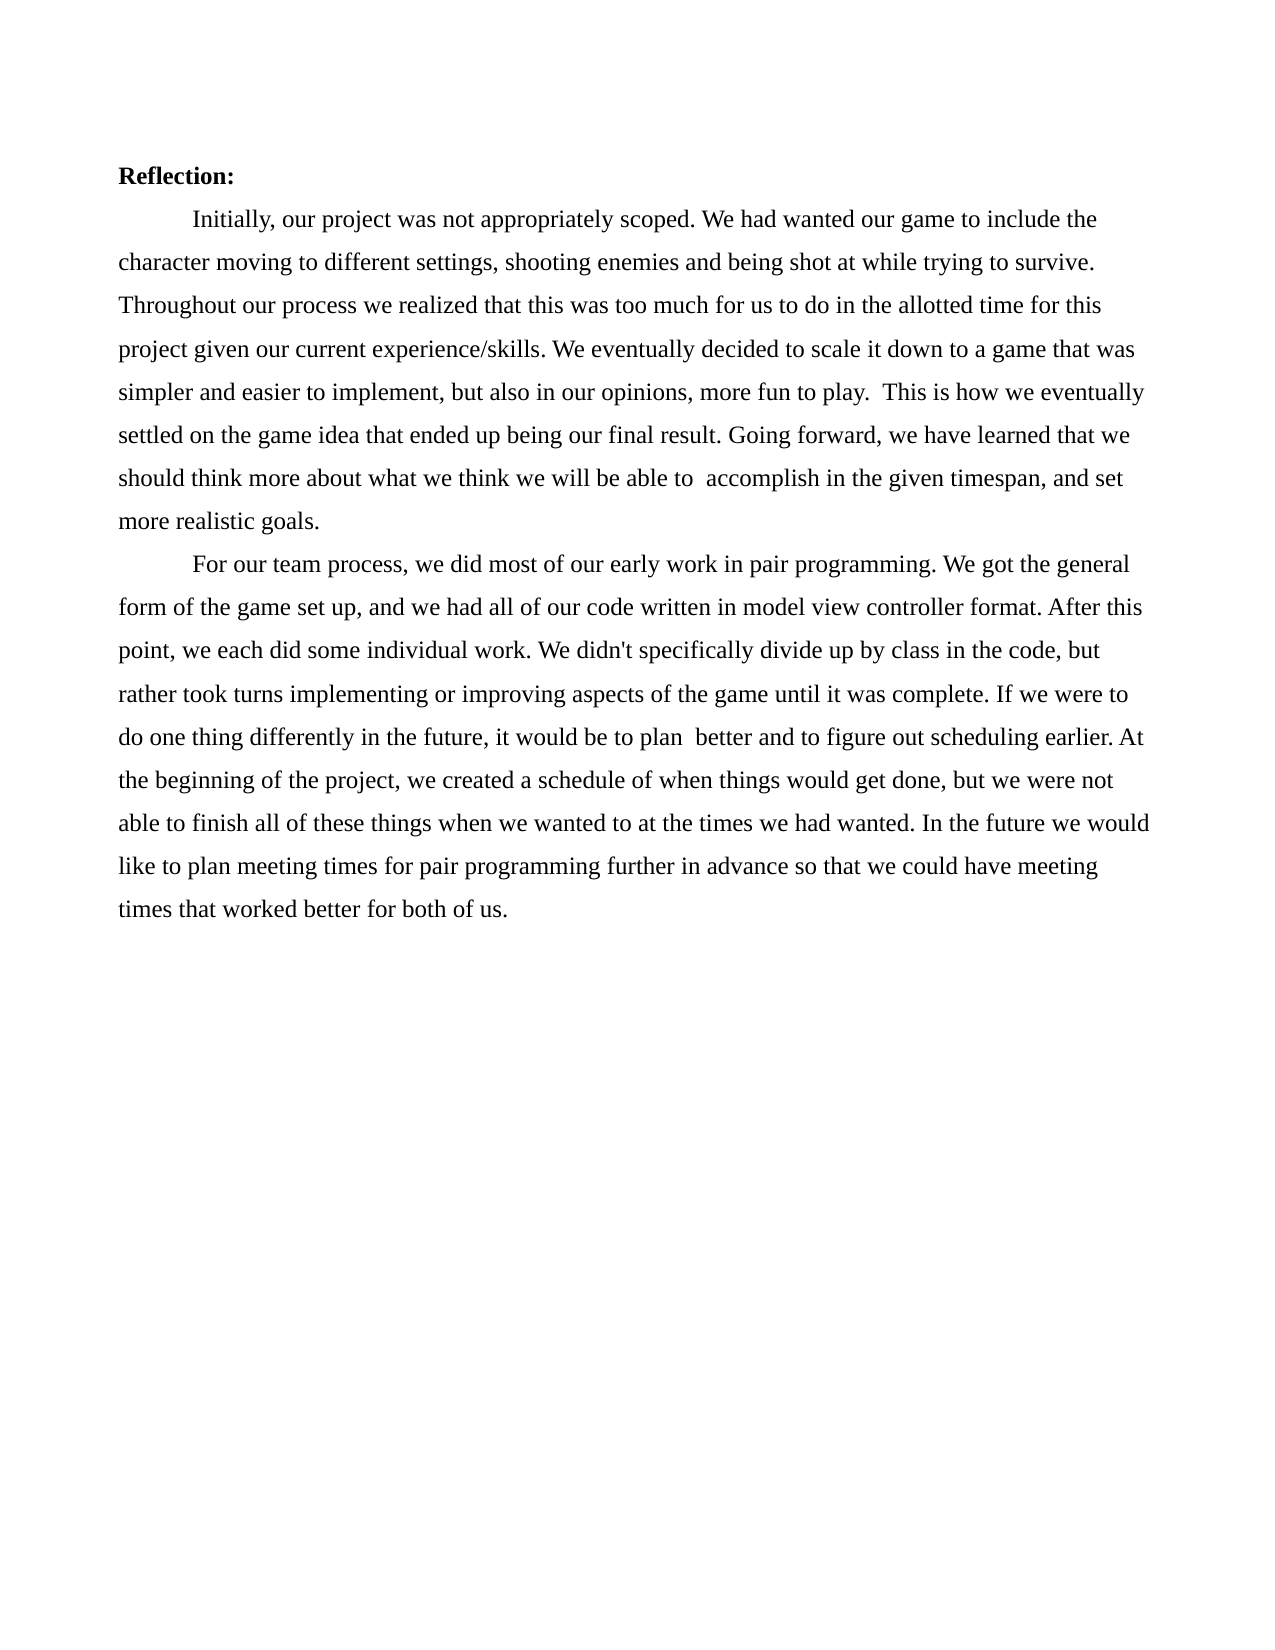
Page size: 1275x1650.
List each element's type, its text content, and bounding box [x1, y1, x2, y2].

text Reflection: [118, 161, 1157, 190]
text For our team process, we did most of our early work in pair programming. We got the general form of the game set up, and we had all of our code written in model view controller format. After this point, we each did some individual work. We didn't specifically divide up by class in the code, but rather took turns implementing or improving aspects of the game until it was complete. If we were to do one thing differently in the future, it would be to plan better and to figure out scheduling earlier. At the beginning of the project, we created a schedule of when things would get done, but we were not able to finish all of these things when we wanted to at the times we had wanted. In the future we would like to plan meeting times for pair programming further in advance so that we could have meeting times that worked better for both of us. [118, 549, 1157, 923]
text Initially, our project was not appropriately scoped. We had wanted our game to include the character moving to different settings, shooting enemies and being shot at while trying to survive. Throughout our process we realized that this was too much for us to do in the allotted time for this project given our current experience/skills. We eventually decided to scale it down to a game that was simpler and easier to implement, but also in our opinions, more fun to play. This is how we eventually settled on the game idea that ended up being our final result. Going forward, we have learned that we should think more about what we think we will be able to accomplish in the given timespan, and set more realistic goals. [118, 204, 1157, 535]
